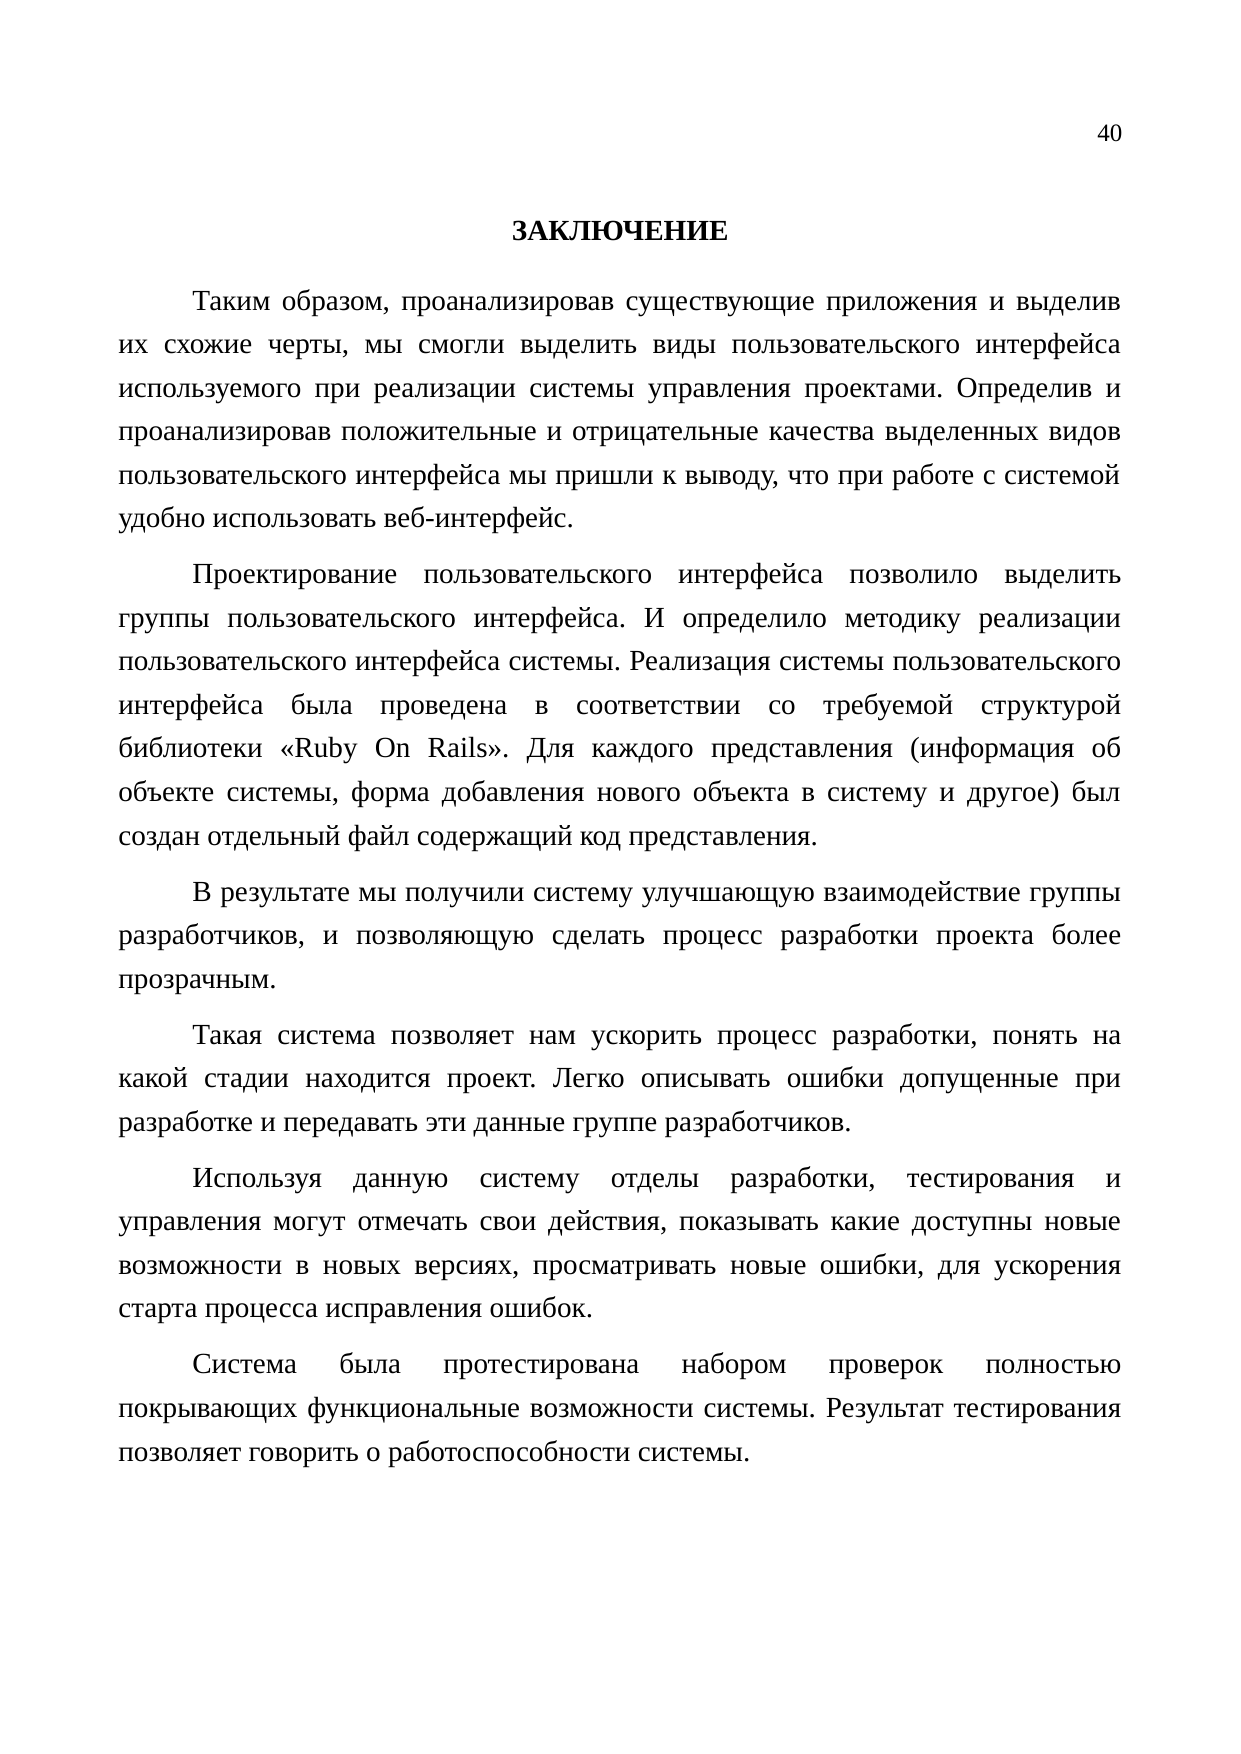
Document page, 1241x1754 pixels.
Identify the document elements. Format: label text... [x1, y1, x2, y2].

text Проектирование пользовательского интерфейса позволило выделить группы пользовательского интерфейса. И определило методику реализации пользовательского интерфейса системы. Реализация системы пользовательского интерфейса была проведена в соответствии со требуемой структурой библиотеки «Ruby On Rails». Для каждого представления (информация об объекте системы, форма добавления нового объекта в систему и другое) был создан отдельный файл содержащий код представления. [118, 556, 1122, 851]
text Такая система позволяет нам ускорить процесс разработки, понять на какой стадии находится проект. Легко описывать ошибки допущенные при разработке и передавать эти данные группе разработчиков. [118, 1017, 1122, 1137]
text Используя данную систему отделы разработки, тестирования и управления могут отмечать свои действия, показывать какие доступны новые возможности в новых версиях, просматривать новые ошибки, для ускорения старта процесса исправления ошибок. [118, 1160, 1122, 1324]
text Система была протестирована набором проверок полностью покрывающих функциональные возможности системы. Результат тестирования позволяет говорить о работоспособности системы. [118, 1347, 1122, 1467]
subtitle ЗАКЛЮЧЕНИЕ [118, 213, 1122, 247]
text Таким образом, проанализировав существующие приложения и выделив их схожие черты, мы смогли выделить виды пользовательского интерфейса используемого при реализации системы управления проектами. Определив и проанализировав положительные и отрицательные качества выделенных видов пользовательского интерфейса мы пришли к выводу, что при работе с системой удобно использовать веб-интерфейс. [118, 283, 1122, 534]
text В результате мы получили систему улучшающую взаимодействие группы разработчиков, и позволяющую сделать процесс разработки проекта более прозрачным. [118, 874, 1122, 994]
